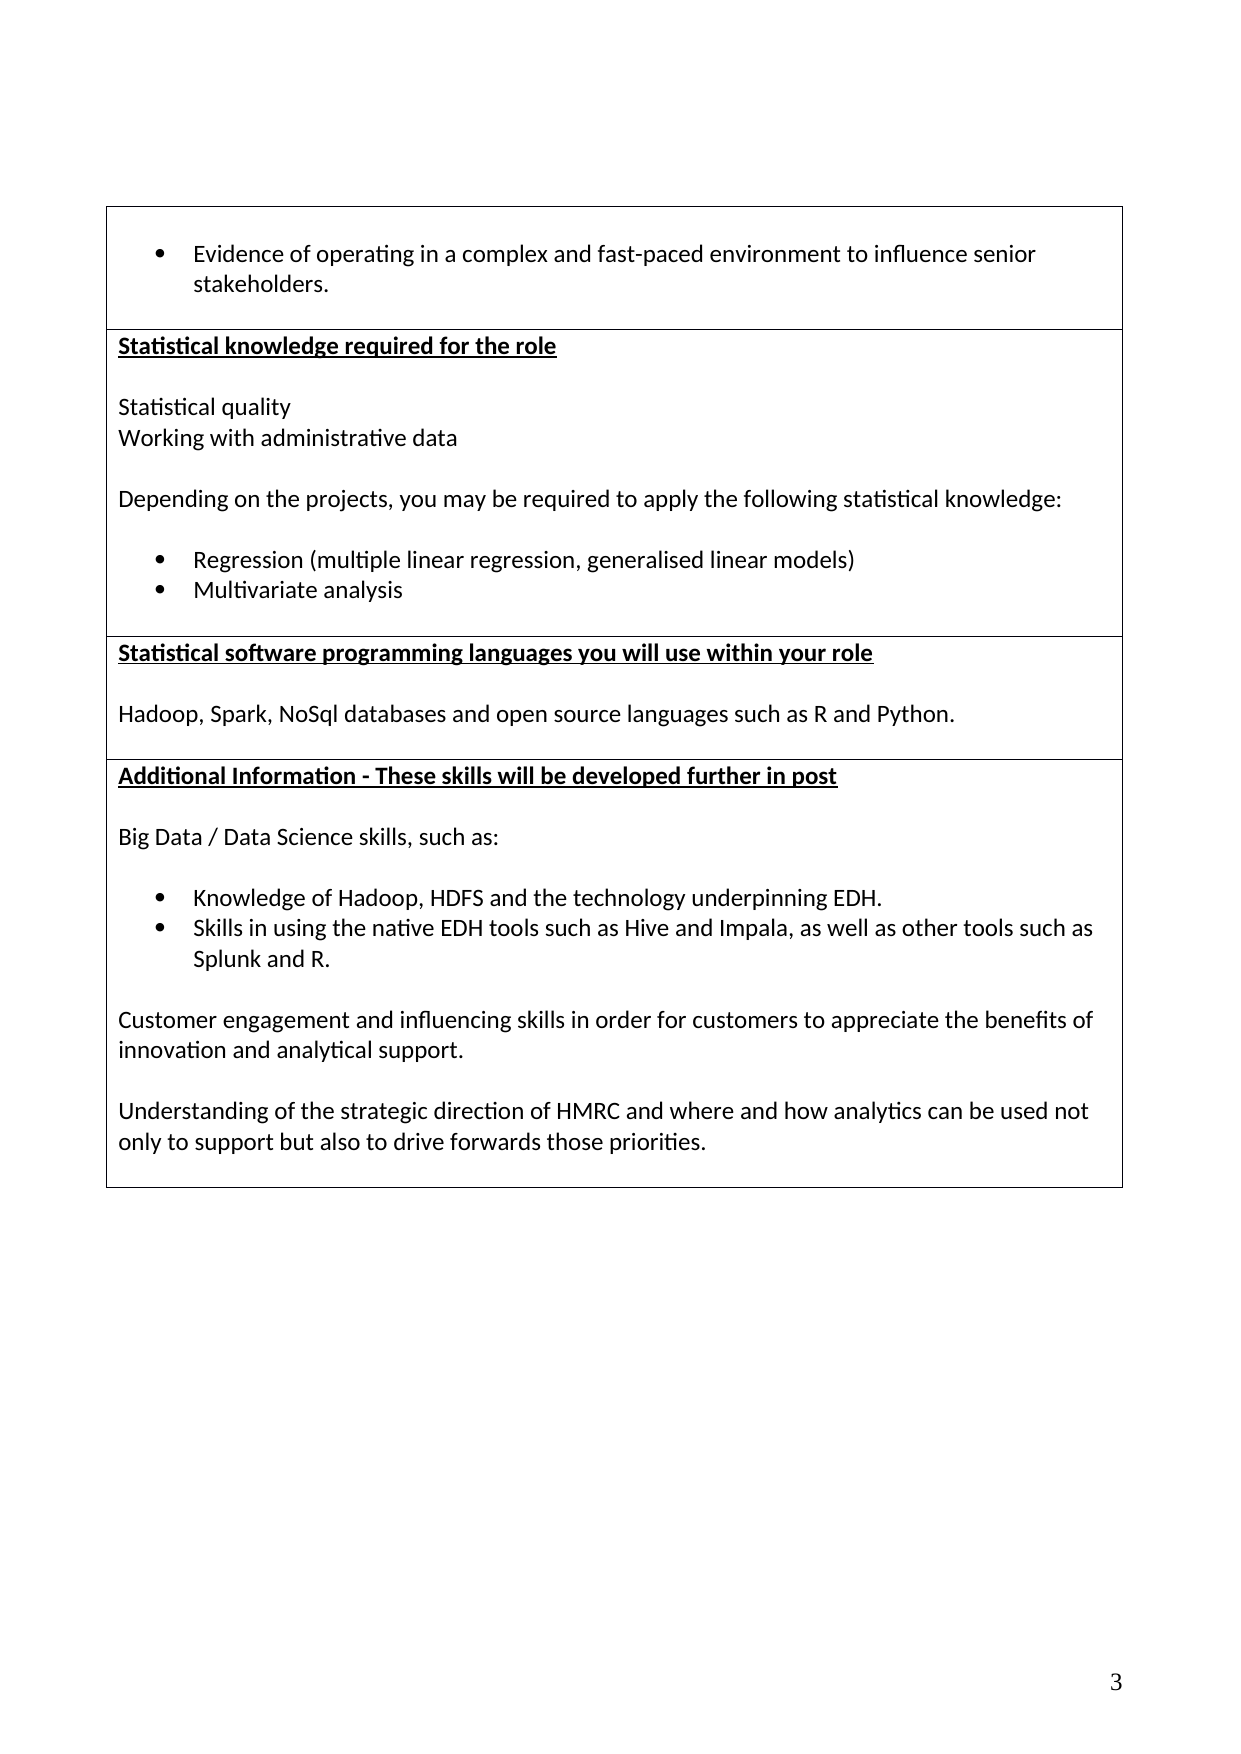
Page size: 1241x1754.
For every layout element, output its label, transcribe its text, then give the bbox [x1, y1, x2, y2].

table_cell Skills needed Evidence of establishing and analysing business requirements to provide clear problem definition and translating these into analytical solutions. Ability to interpret and communicate complex analytical concepts to both senior and operational staff. Evidence of applying a wide range of quantitative analytical techniques, including techniques applied to ‘big data’, and generating insights to inform business change. Knowledge of customer and behaviour analytics techniques including predictive analytics, personalisation and segmentation. Good knowledge of statistical and programming techniques. Evidence of operating in a complex and fast-paced environment to influence senior stakeholders. [107, 207, 1122, 329]
table_cell Statistical knowledge required for the role Statistical quality Working with administrative data Depending on the projects, you may be required to apply the following statistical knowledge: Regression (multiple linear regression, generalised linear models) Multivariate analysis [107, 330, 1122, 636]
table_cell Statistical software programming languages you will use within your role Hadoop, Spark, NoSql databases and open source languages such as R and Python. [107, 637, 1122, 759]
table_cell Additional Information - These skills will be developed further in post Big Data / Data Science skills, such as: Knowledge of Hadoop, HDFS and the technology underpinning EDH. Skills in using the native EDH tools such as Hive and Impala, as well as other tools such as Splunk and R. Customer engagement and influencing skills in order for customers to appreciate the benefits of innovation and analytical support. Understanding of the strategic direction of HMRC and where and how analytics can be used not only to support but also to drive forwards those priorities. [107, 760, 1122, 1187]
